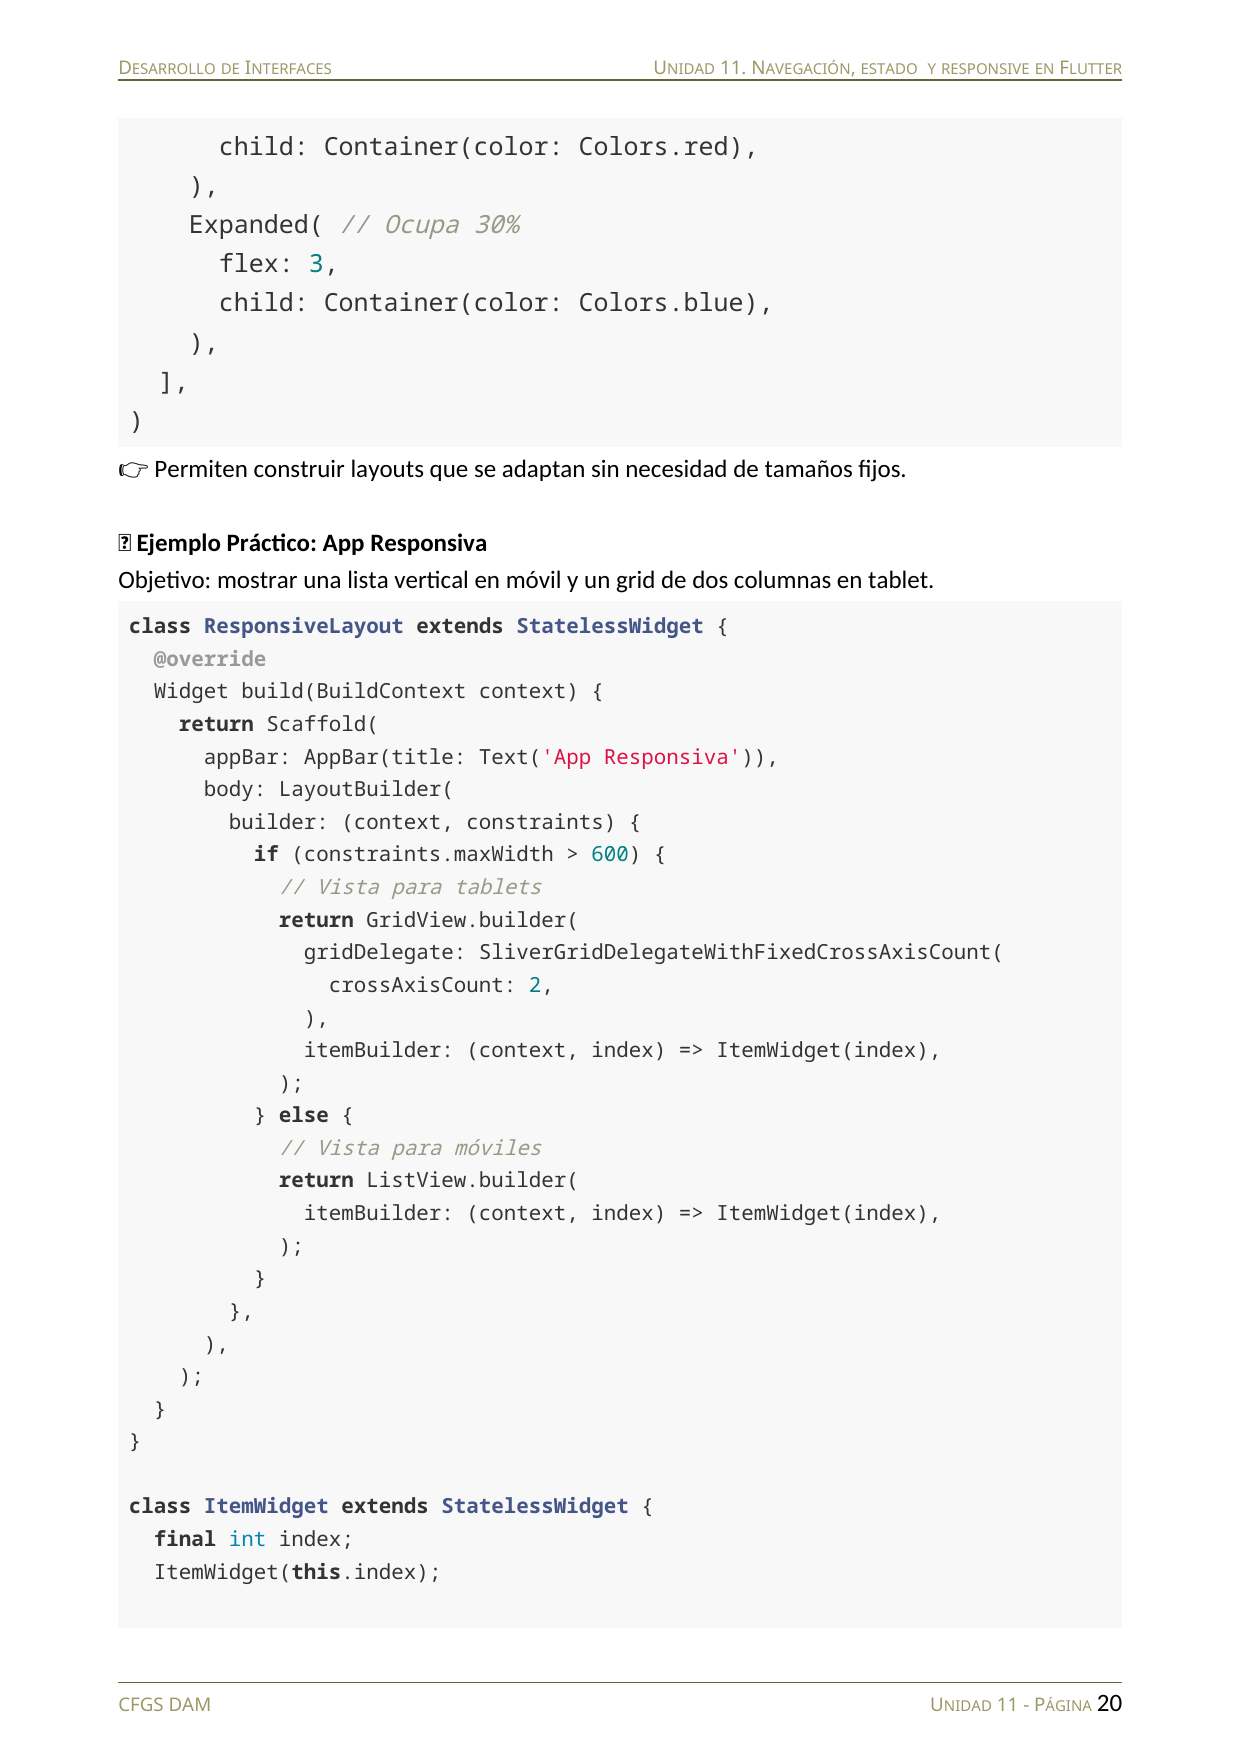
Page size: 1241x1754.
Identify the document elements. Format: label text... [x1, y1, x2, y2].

text Objetivo: mostrar una lista vertical en móvil y un grid de dos columnas en tablet. [118, 564, 1122, 594]
text 👉 Permiten construir layouts que se adaptan sin necesidad de tamaños fijos. [118, 453, 1122, 483]
table_header child: Container(color: Colors.red), ), Expanded( // Ocupa 30% flex: 3, child: Container(color: Colors.blue), ), ], ) [118, 118, 1122, 447]
text 📱 Ejemplo Práctico: App Responsiva [118, 527, 1122, 557]
table_header class ResponsiveLayout extends StatelessWidget { @override Widget build(BuildContext context) { return Scaffold( appBar: AppBar(title: Text('App Responsiva')), body: LayoutBuilder( builder: (context, constraints) { if (constraints.maxWidth > 600) { // Vista para tablets return GridView.builder( gridDelegate: SliverGridDelegateWithFixedCrossAxisCount( crossAxisCount: 2, ), itemBuilder: (context, index) => ItemWidget(index), ); } else { // Vista para móviles return ListView.builder( itemBuilder: (context, index) => ItemWidget(index), ); } }, ), ); } } class ItemWidget extends StatelessWidget { final int index; ItemWidget(this.index); [118, 601, 1122, 1628]
